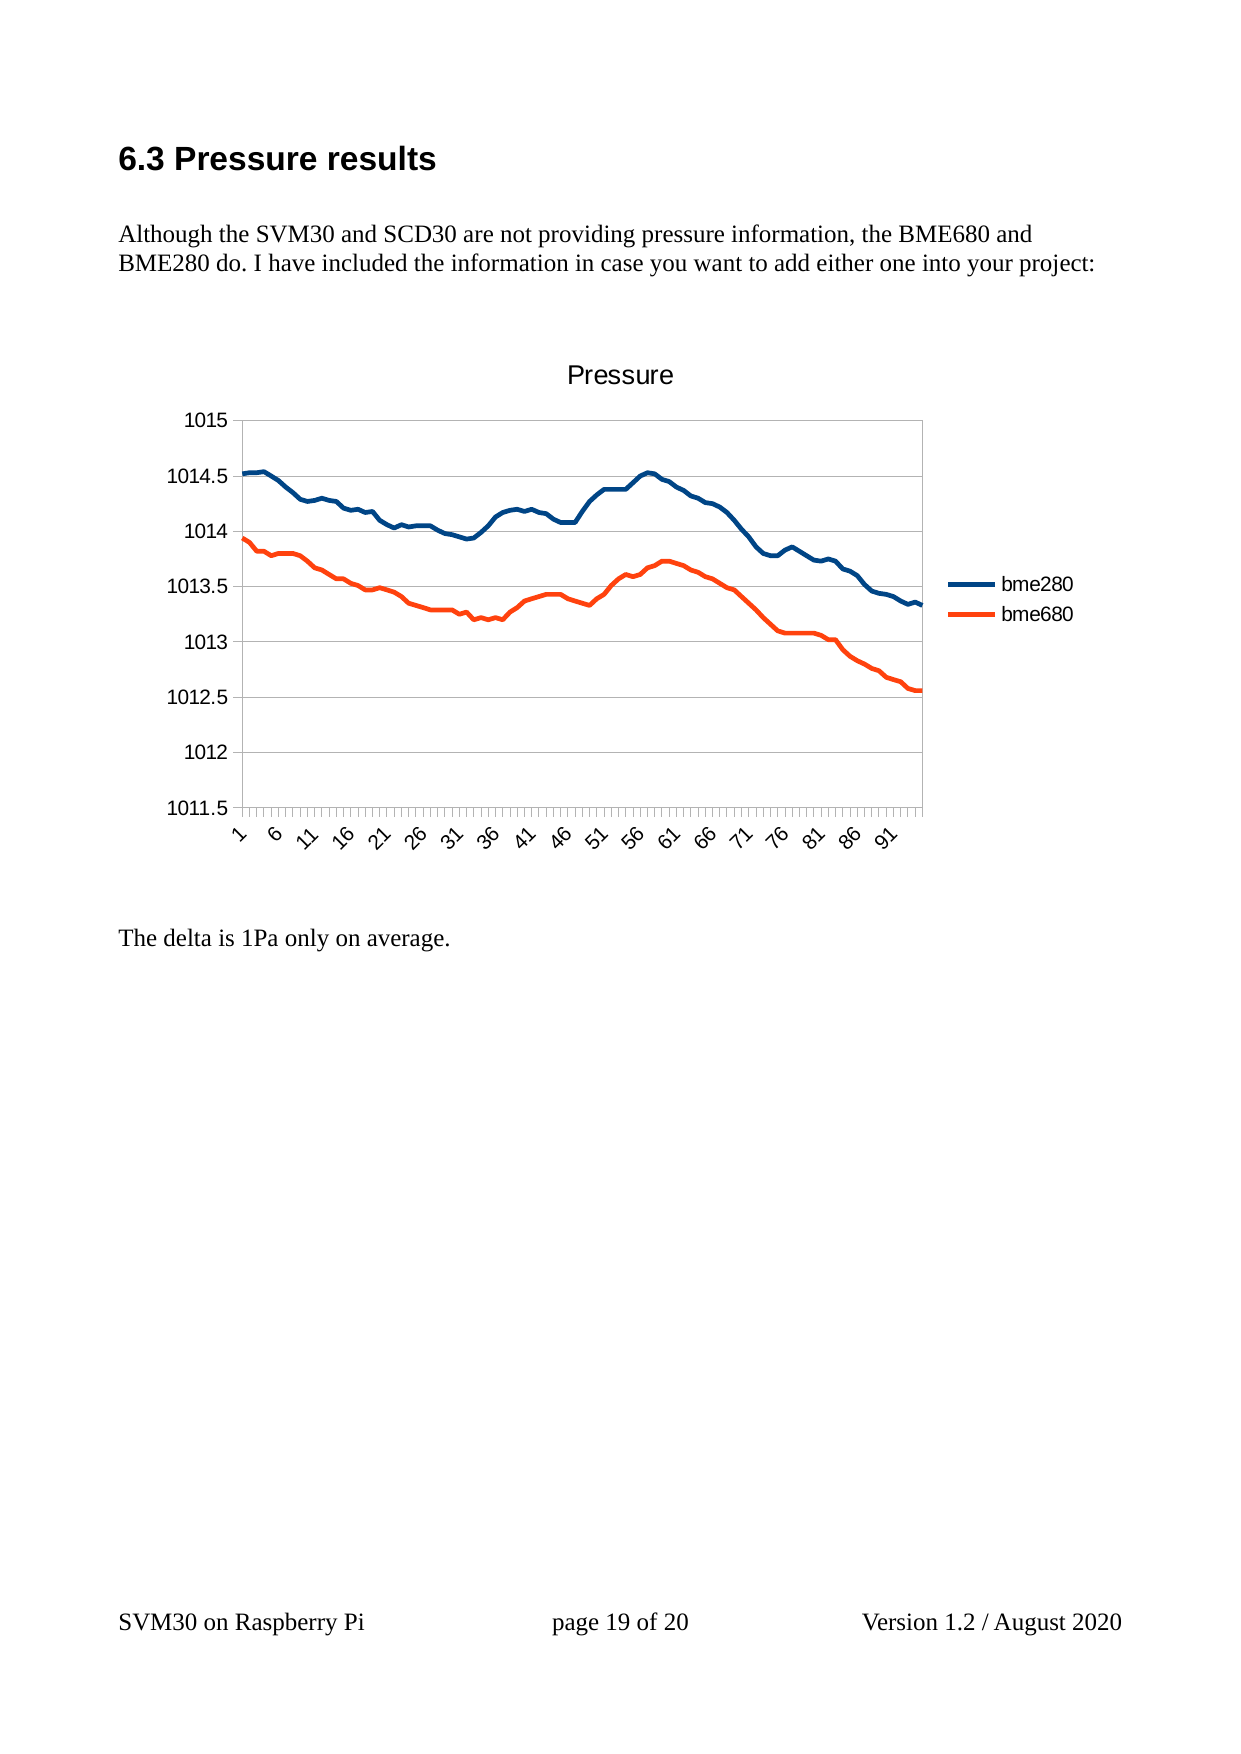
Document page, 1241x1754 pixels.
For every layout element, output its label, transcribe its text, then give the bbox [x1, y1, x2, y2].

text Although the SVM30 and SCD30 are not providing pressure information, the BME680 and BME280 do. I have included the information in case you want to add either one into your project: [118, 219, 1122, 276]
text The delta is 1Pa only on average. [118, 923, 1122, 952]
subtitle 6.3 Pressure results [118, 139, 1122, 178]
